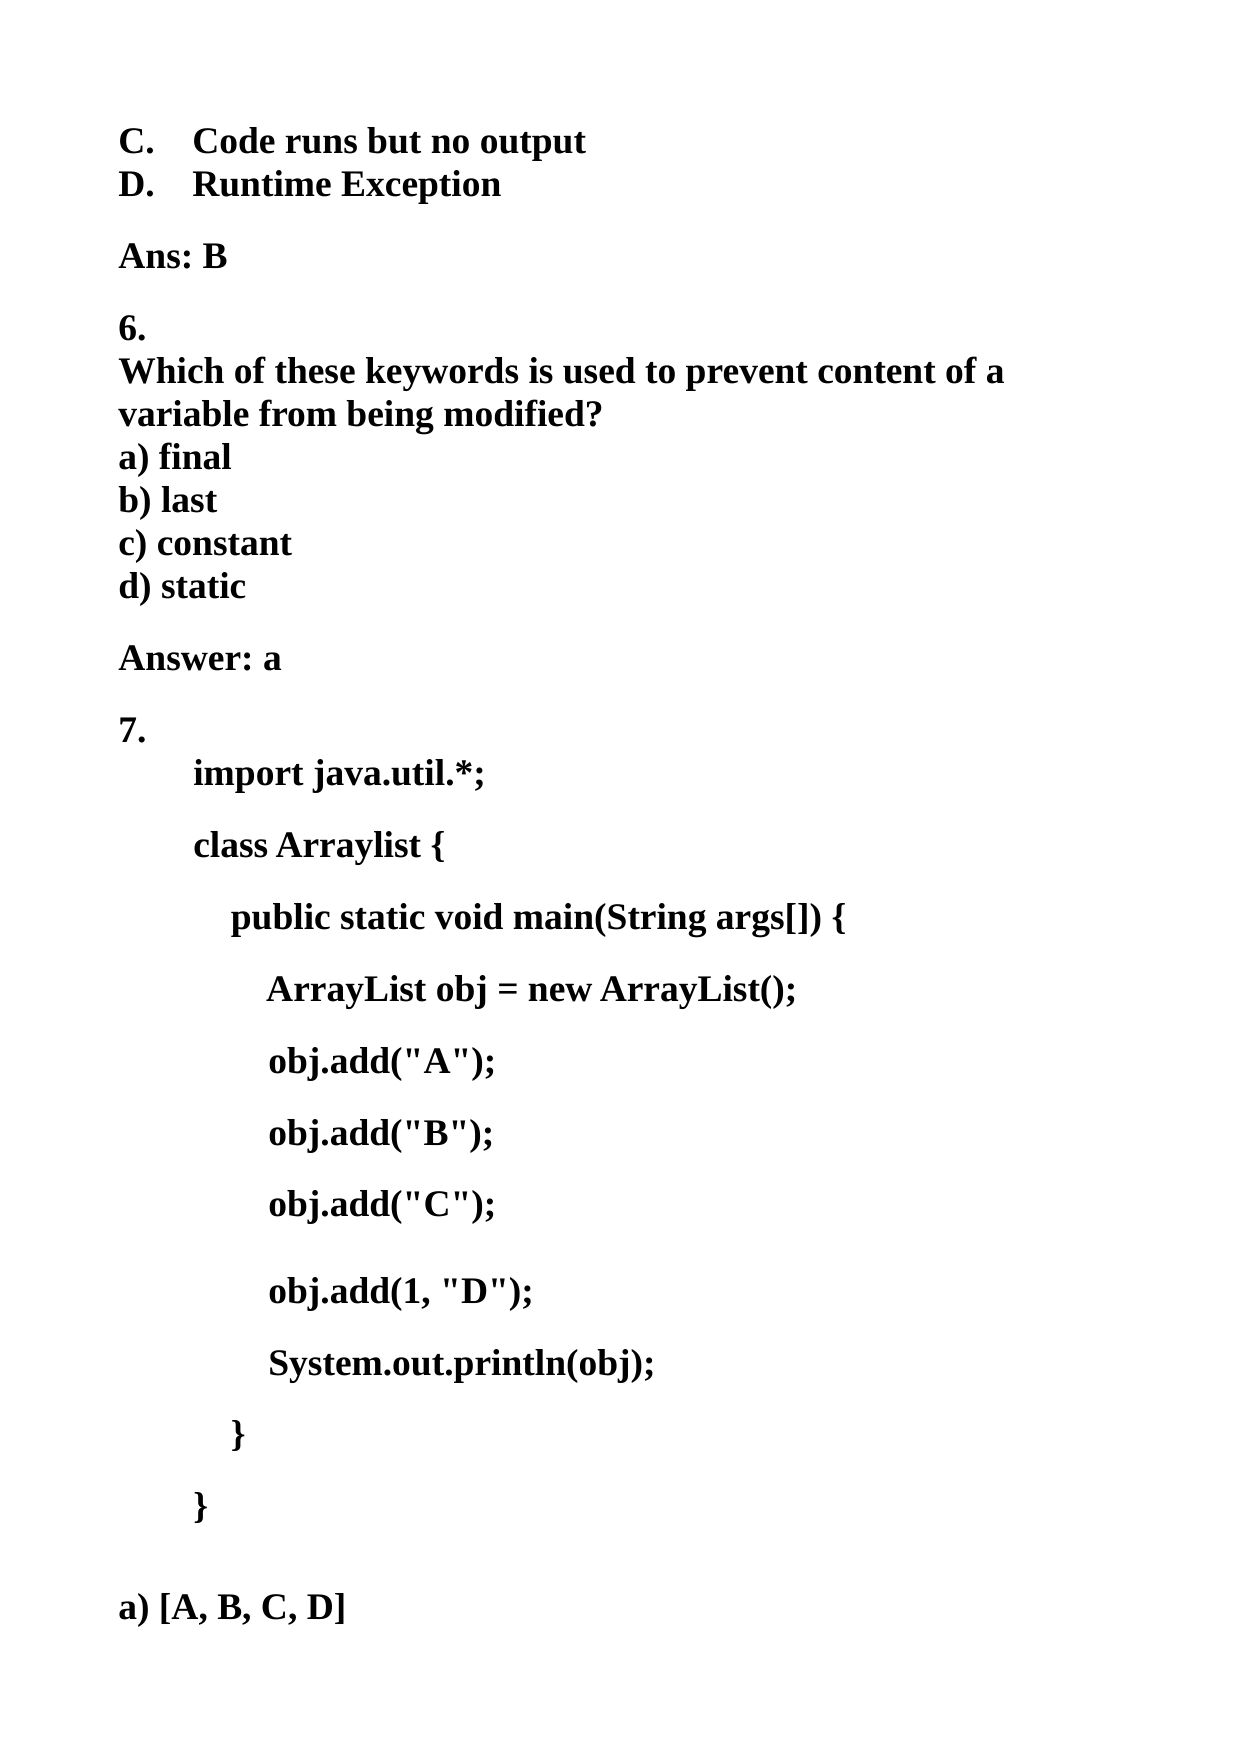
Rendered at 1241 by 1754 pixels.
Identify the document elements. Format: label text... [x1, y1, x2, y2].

text obj.add("B"); [118, 1110, 1122, 1153]
text 6. [118, 305, 1122, 348]
text Ans: B [118, 233, 1122, 276]
text System.out.println(obj); [118, 1340, 1122, 1383]
text obj.add(1, "D"); [118, 1268, 1122, 1311]
text b) last [118, 477, 1122, 521]
text d) static [118, 564, 1122, 607]
text C. Code runs but no output [118, 118, 1122, 161]
text obj.add("A"); [118, 1038, 1122, 1081]
text ArrayList obj = new ArrayList(); [118, 966, 1122, 1009]
text Which of these keywords is used to prevent content of a variable from being modified? [118, 348, 1122, 434]
text import java.util.*; [118, 751, 1122, 794]
text Answer: a [118, 636, 1122, 679]
text 7. [118, 707, 1122, 751]
text c) constant [118, 521, 1122, 564]
text class Arraylist { [118, 822, 1122, 866]
text a) [A, B, C, D] [118, 1584, 1122, 1627]
text } [118, 1412, 1122, 1455]
text } [118, 1484, 1122, 1527]
text obj.add("C"); [118, 1182, 1122, 1225]
text a) final [118, 434, 1122, 477]
text public static void main(String args[]) { [118, 894, 1122, 937]
text D. Runtime Exception [118, 161, 1122, 204]
